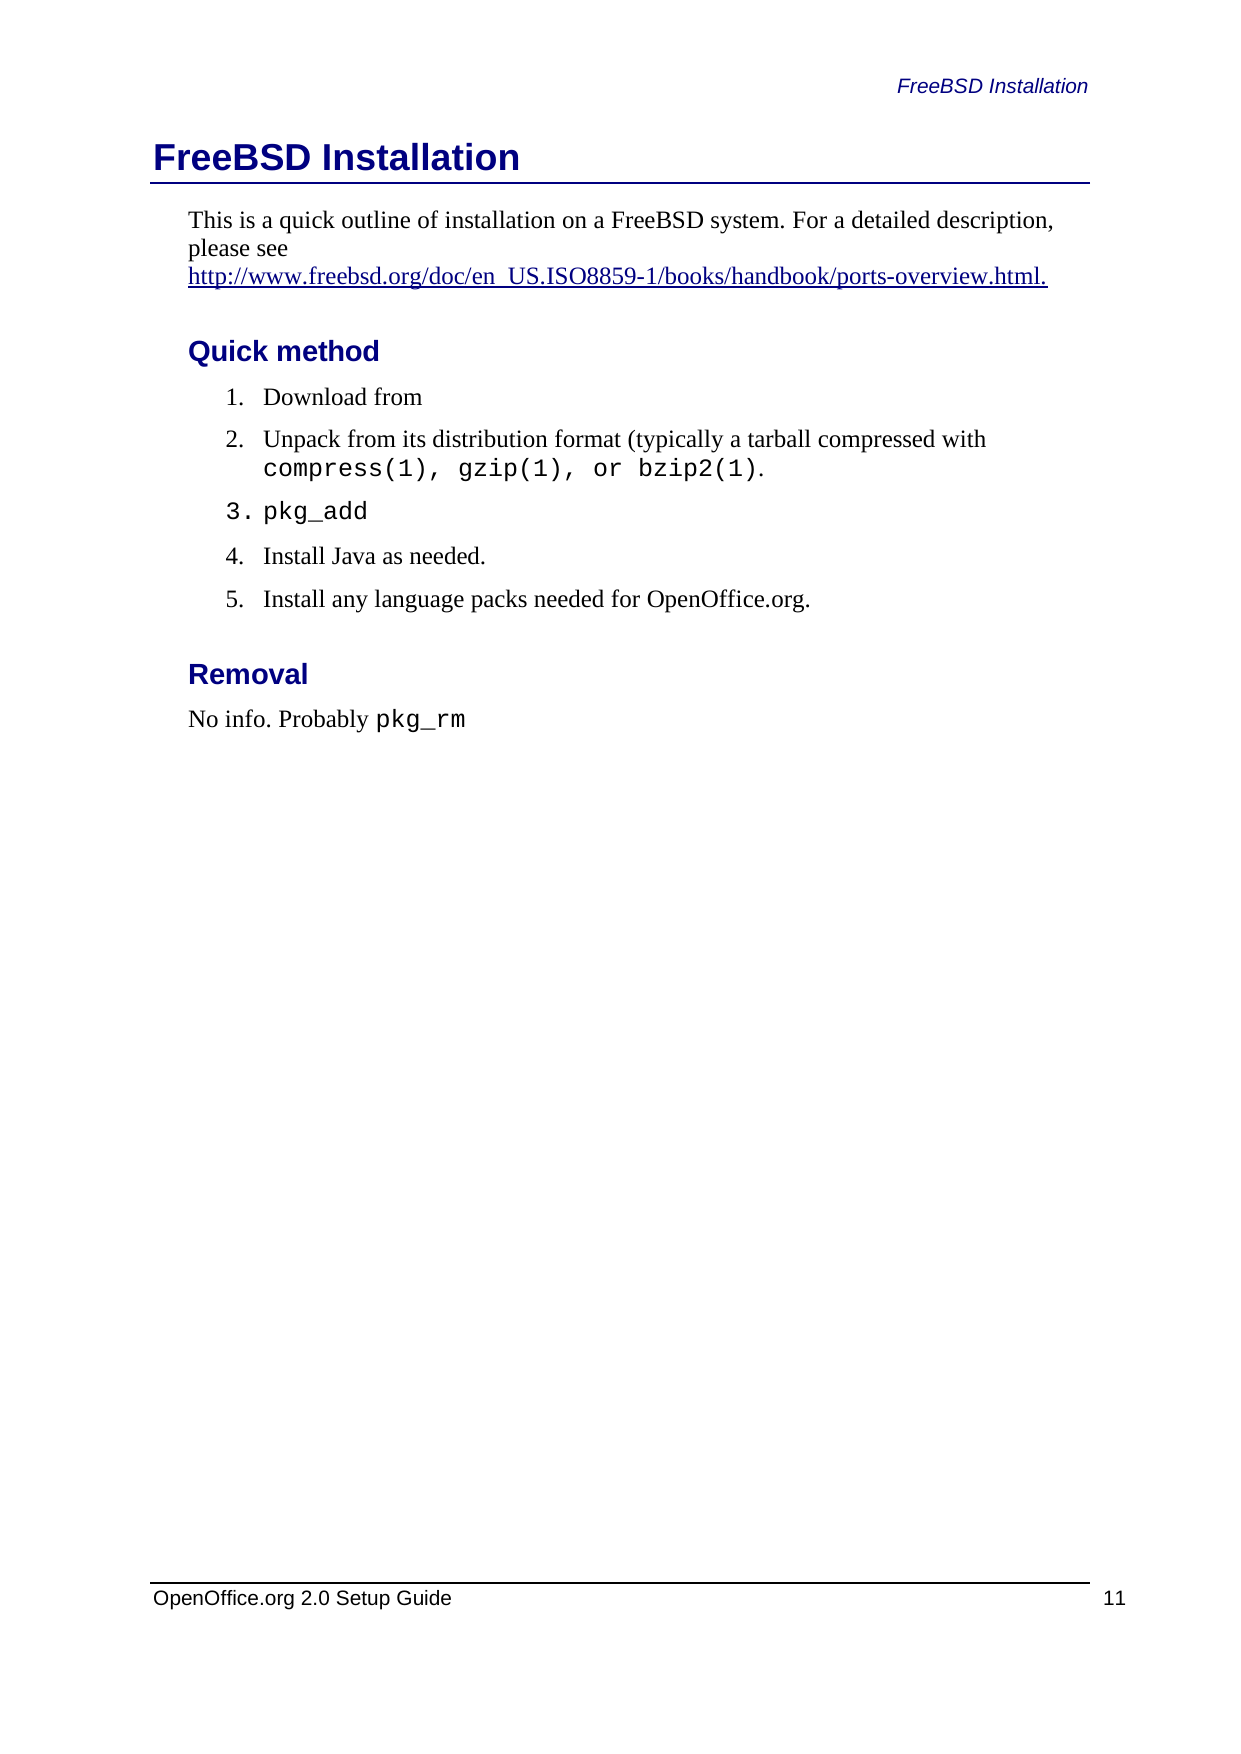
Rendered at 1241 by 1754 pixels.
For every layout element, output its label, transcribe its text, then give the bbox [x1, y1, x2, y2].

list Install Java as needed. [225, 542, 1090, 570]
subtitle Removal [188, 658, 1090, 690]
list Unpack from its distribution format (typically a tarball compressed with compress(1), gzip(1), or bzip2(1). [225, 425, 1090, 484]
list pkg_add [225, 499, 1090, 527]
list Download from [225, 382, 1090, 411]
text No info. Probably pkg_rm [188, 705, 1090, 735]
subtitle Quick method [188, 335, 1090, 368]
list Install any language packs needed for OpenOffice.org. [225, 585, 1090, 613]
subtitle FreeBSD Installation [150, 134, 1090, 182]
text This is a quick outline of installation on a FreeBSD system. For a detailed description, please see http://www.freebsd.org/doc/en_US.ISO8859-1/books/handbook/ports-overview.html. [188, 206, 1090, 290]
